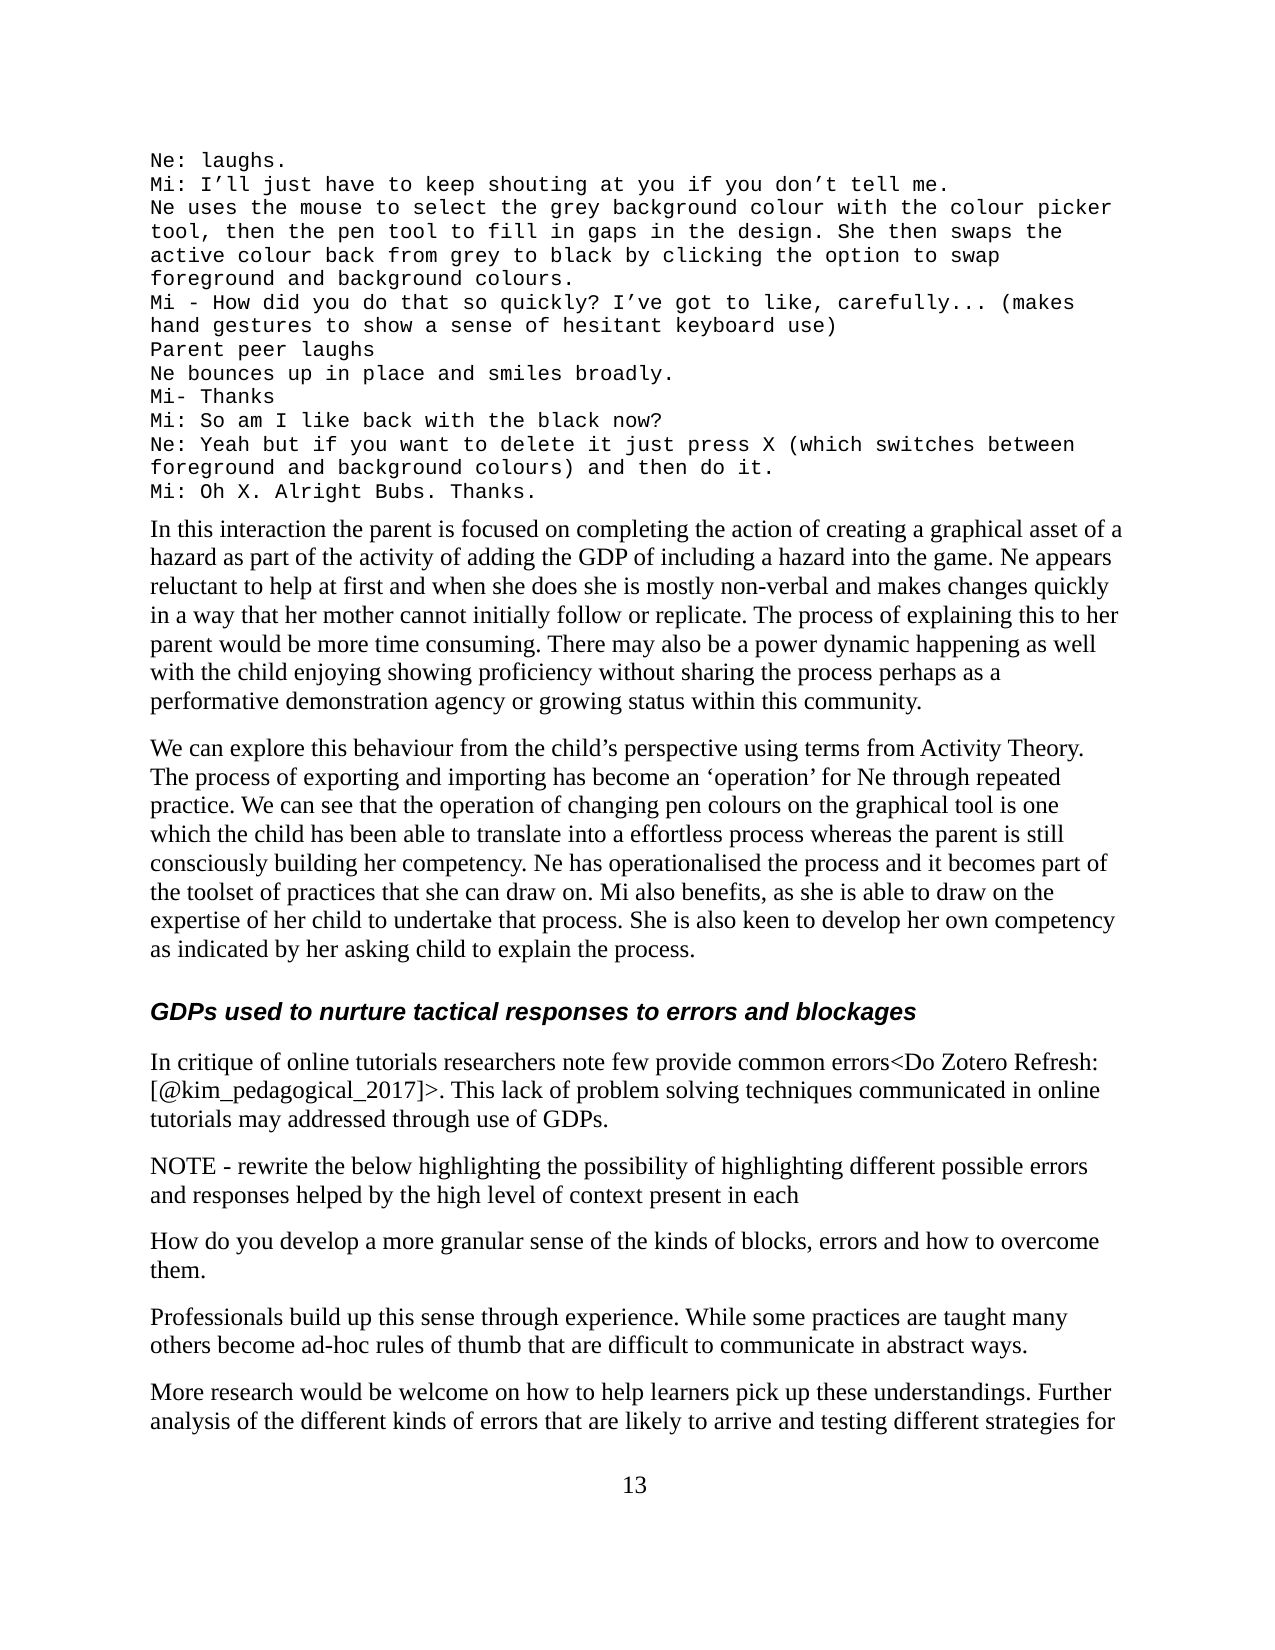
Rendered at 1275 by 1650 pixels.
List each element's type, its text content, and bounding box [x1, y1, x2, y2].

text Mi: I’ll just have to keep shouting at you if you don’t tell me. [150, 174, 1125, 197]
text More research would be welcome on how to help learners pick up these understandings. Further analysis of the different kinds of errors that are likely to arrive and testing different strategies for [150, 1377, 1125, 1435]
text Ne: laughs. [150, 150, 1125, 174]
text In critique of online tutorials researchers note few provide common errors<Do Zotero Refresh: [@kim_pedagogical_2017]>. This lack of problem solving techniques communicated in online tutorials may addressed through use of GDPs. [150, 1047, 1125, 1133]
text NOTE - rewrite the below highlighting the possibility of highlighting different possible errors and responses helped by the high level of context present in each [150, 1151, 1125, 1208]
text Ne uses the mouse to select the grey background colour with the colour picker tool, then the pen tool to fill in gaps in the design. She then swaps the active colour back from grey to black by clicking the option to swap foreground and background colours. [150, 197, 1125, 292]
text Professionals build up this sense through experience. While some practices are taught many others become ad-hoc rules of thumb that are difficult to communicate in abstract ways. [150, 1302, 1125, 1359]
text Ne: Yeah but if you want to delete it just press X (which switches between foreground and background colours) and then do it. [150, 434, 1125, 481]
text Mi - How did you do that so quickly? I’ve got to like, carefully... (makes hand gestures to show a sense of hesitant keyboard use) [150, 292, 1125, 339]
subtitle GDPs used to nurture tactical responses to errors and blockages [150, 997, 1125, 1025]
text We can explore this behaviour from the child’s perspective using terms from Activity Theory. The process of exporting and importing has become an ‘operation’ for Ne through repeated practice. We can see that the operation of changing pen colours on the graphical tool is one which the child has been able to translate into a effortless process whereas the parent is still consciously building her competency. Ne has operationalised the process and it becomes part of the toolset of practices that she can draw on. Mi also benefits, as she is able to draw on the expertise of her child to undertake that process. She is also keen to develop her own competency as indicated by her asking child to explain the process. [150, 733, 1125, 963]
text Mi: Oh X. Alright Bubs. Thanks. [150, 481, 1125, 505]
text Parent peer laughs [150, 339, 1125, 363]
text How do you develop a more granular sense of the kinds of blocks, errors and how to overcome them. [150, 1226, 1125, 1284]
text Mi: So am I like back with the black now? [150, 410, 1125, 434]
text Ne bounces up in place and smiles broadly. [150, 363, 1125, 386]
text Mi- Thanks [150, 386, 1125, 410]
text In this interaction the parent is focused on completing the action of creating a graphical asset of a hazard as part of the activity of adding the GDP of including a hazard into the game. Ne appears reluctant to help at first and when she does she is mostly non-verbal and makes changes quickly in a way that her mother cannot initially follow or replicate. The process of explaining this to her parent would be more time consuming. There may also be a power dynamic happening as well with the child enjoying showing proficiency without sharing the process perhaps as a performative demonstration agency or growing status within this community. [150, 514, 1125, 715]
